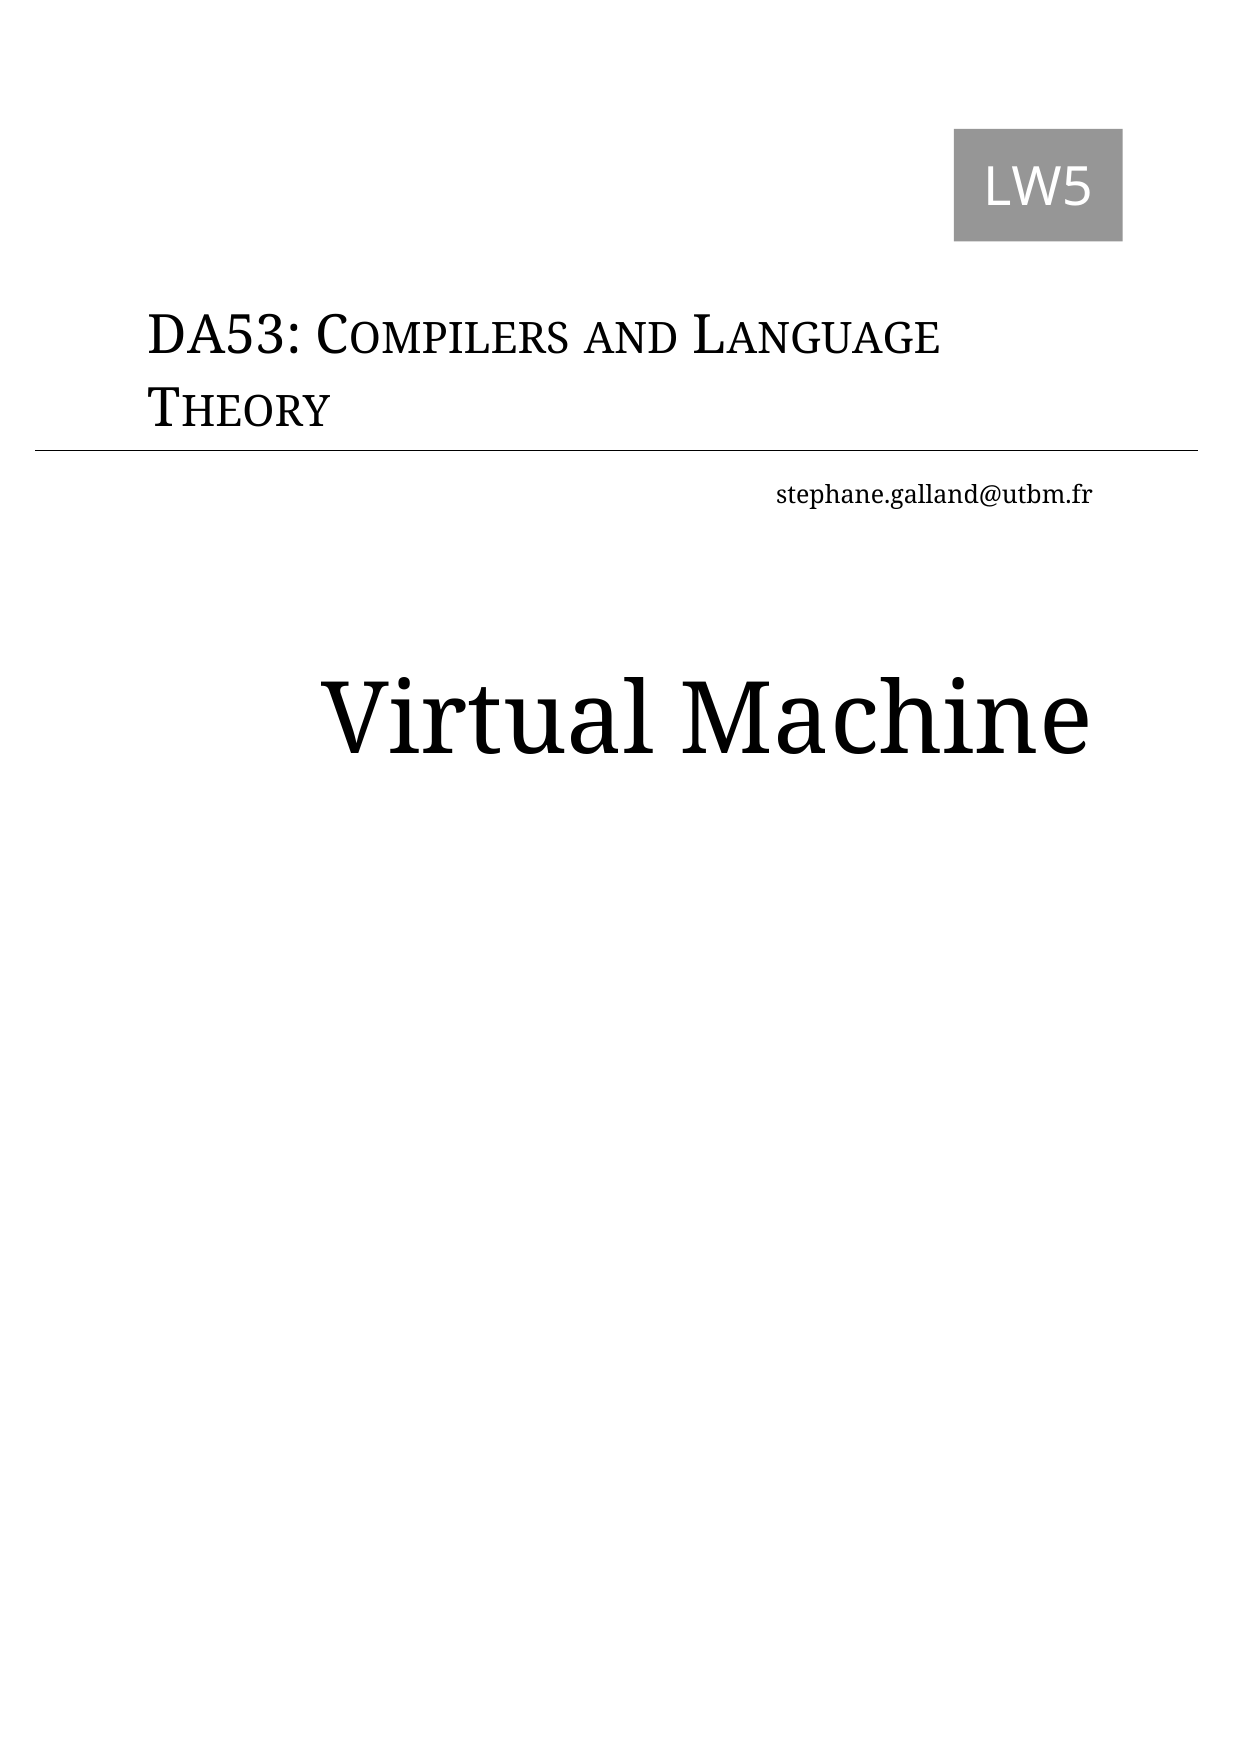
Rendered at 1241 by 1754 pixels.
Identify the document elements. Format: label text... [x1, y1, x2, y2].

text Virtual Machine [148, 647, 1093, 783]
subtitle LW5 [148, 148, 953, 221]
text stephane.galland@utbm.fr [148, 477, 1093, 511]
subtitle DA53: Compilers and Language Theory [148, 295, 1093, 443]
